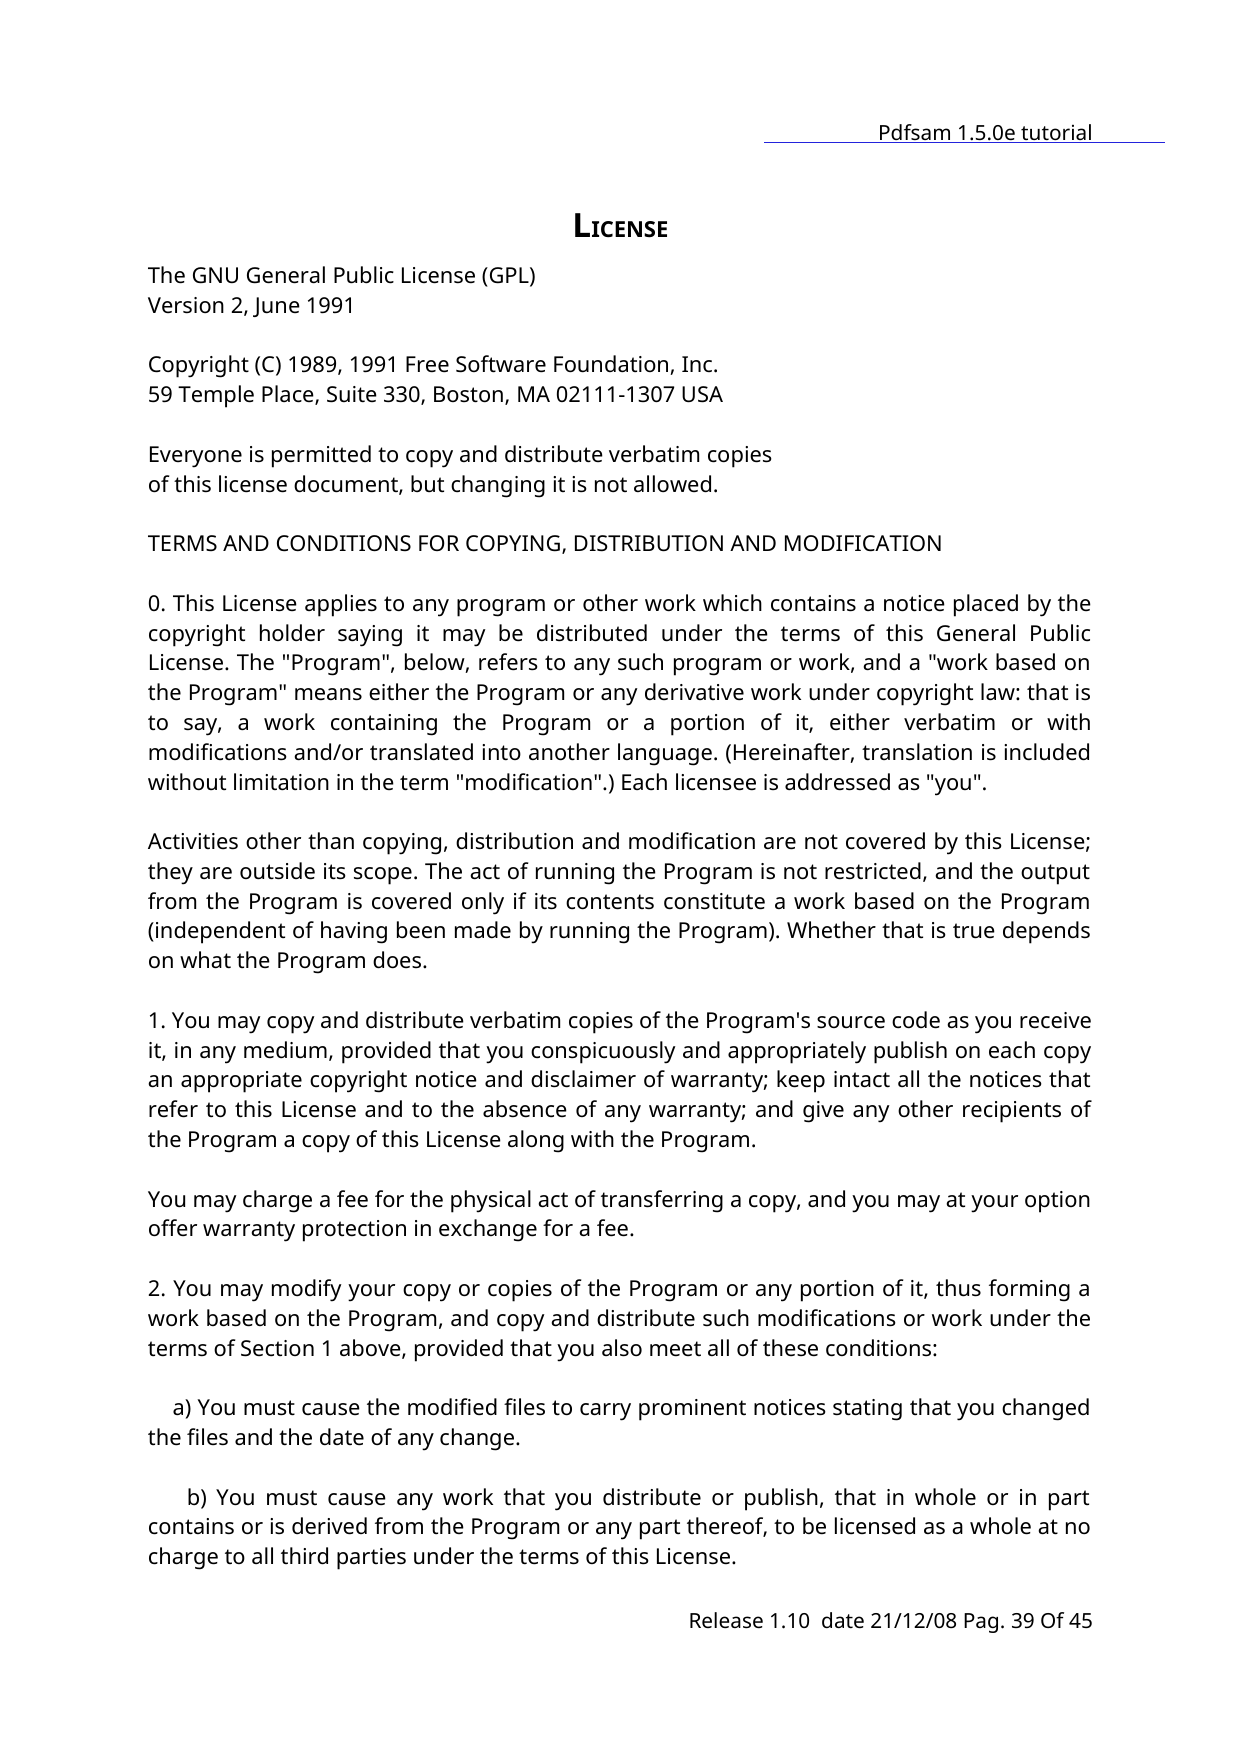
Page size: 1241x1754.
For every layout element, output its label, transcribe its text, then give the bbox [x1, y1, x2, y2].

text TERMS AND CONDITIONS FOR COPYING, DISTRIBUTION AND MODIFICATION [148, 528, 1093, 558]
text 2. You may modify your copy or copies of the Program or any portion of it, thus forming a work based on the Program, and copy and distribute such modifications or work under the terms of Section 1 above, provided that you also meet all of these conditions: [148, 1273, 1093, 1362]
text b) You must cause any work that you distribute or publish, that in whole or in part contains or is derived from the Program or any part thereof, to be licensed as a whole at no charge to all third parties under the terms of this License. [148, 1481, 1093, 1571]
text You may charge a fee for the physical act of transferring a copy, and you may at your option offer warranty protection in exchange for a fee. [148, 1183, 1093, 1243]
text 1. You may copy and distribute verbatim copies of the Program's source code as you receive it, in any medium, provided that you conspicuously and appropriately publish on each copy an appropriate copyright notice and disclaimer of warranty; keep intact all the notices that refer to this License and to the absence of any warranty; and give any other recipients of the Program a copy of this License along with the Program. [148, 1005, 1093, 1154]
text of this license document, but changing it is not allowed. [148, 468, 1093, 498]
text The GNU General Public License (GPL) [148, 260, 1093, 290]
text Everyone is permitted to copy and distribute verbatim copies [148, 439, 1093, 468]
text Activities other than copying, distribution and modification are not covered by this License; they are outside its scope. The act of running the Program is not restricted, and the output from the Program is covered only if its contents constitute a work based on the Program (independent of having been made by running the Program). Whether that is true depends on what the Program does. [148, 826, 1093, 975]
text 59 Temple Place, Suite 330, Boston, MA 02111-1307 USA [148, 379, 1093, 409]
text Copyright (C) 1989, 1991 Free Software Foundation, Inc. [148, 349, 1093, 379]
text a) You must cause the modified files to carry prominent notices stating that you changed the files and the date of any change. [148, 1392, 1093, 1452]
text License [148, 202, 1093, 247]
text 0. This License applies to any program or other work which contains a notice placed by the copyright holder saying it may be distributed under the terms of this General Public License. The "Program", below, refers to any such program or work, and a "work based on the Program" means either the Program or any derivative work under copyright law: that is to say, a work containing the Program or a portion of it, either verbatim or with modifications and/or translated into another language. (Hereinafter, translation is included without limitation in the term "modification".) Each licensee is addressed as "you". [148, 588, 1093, 796]
text Version 2, June 1991 [148, 290, 1093, 319]
